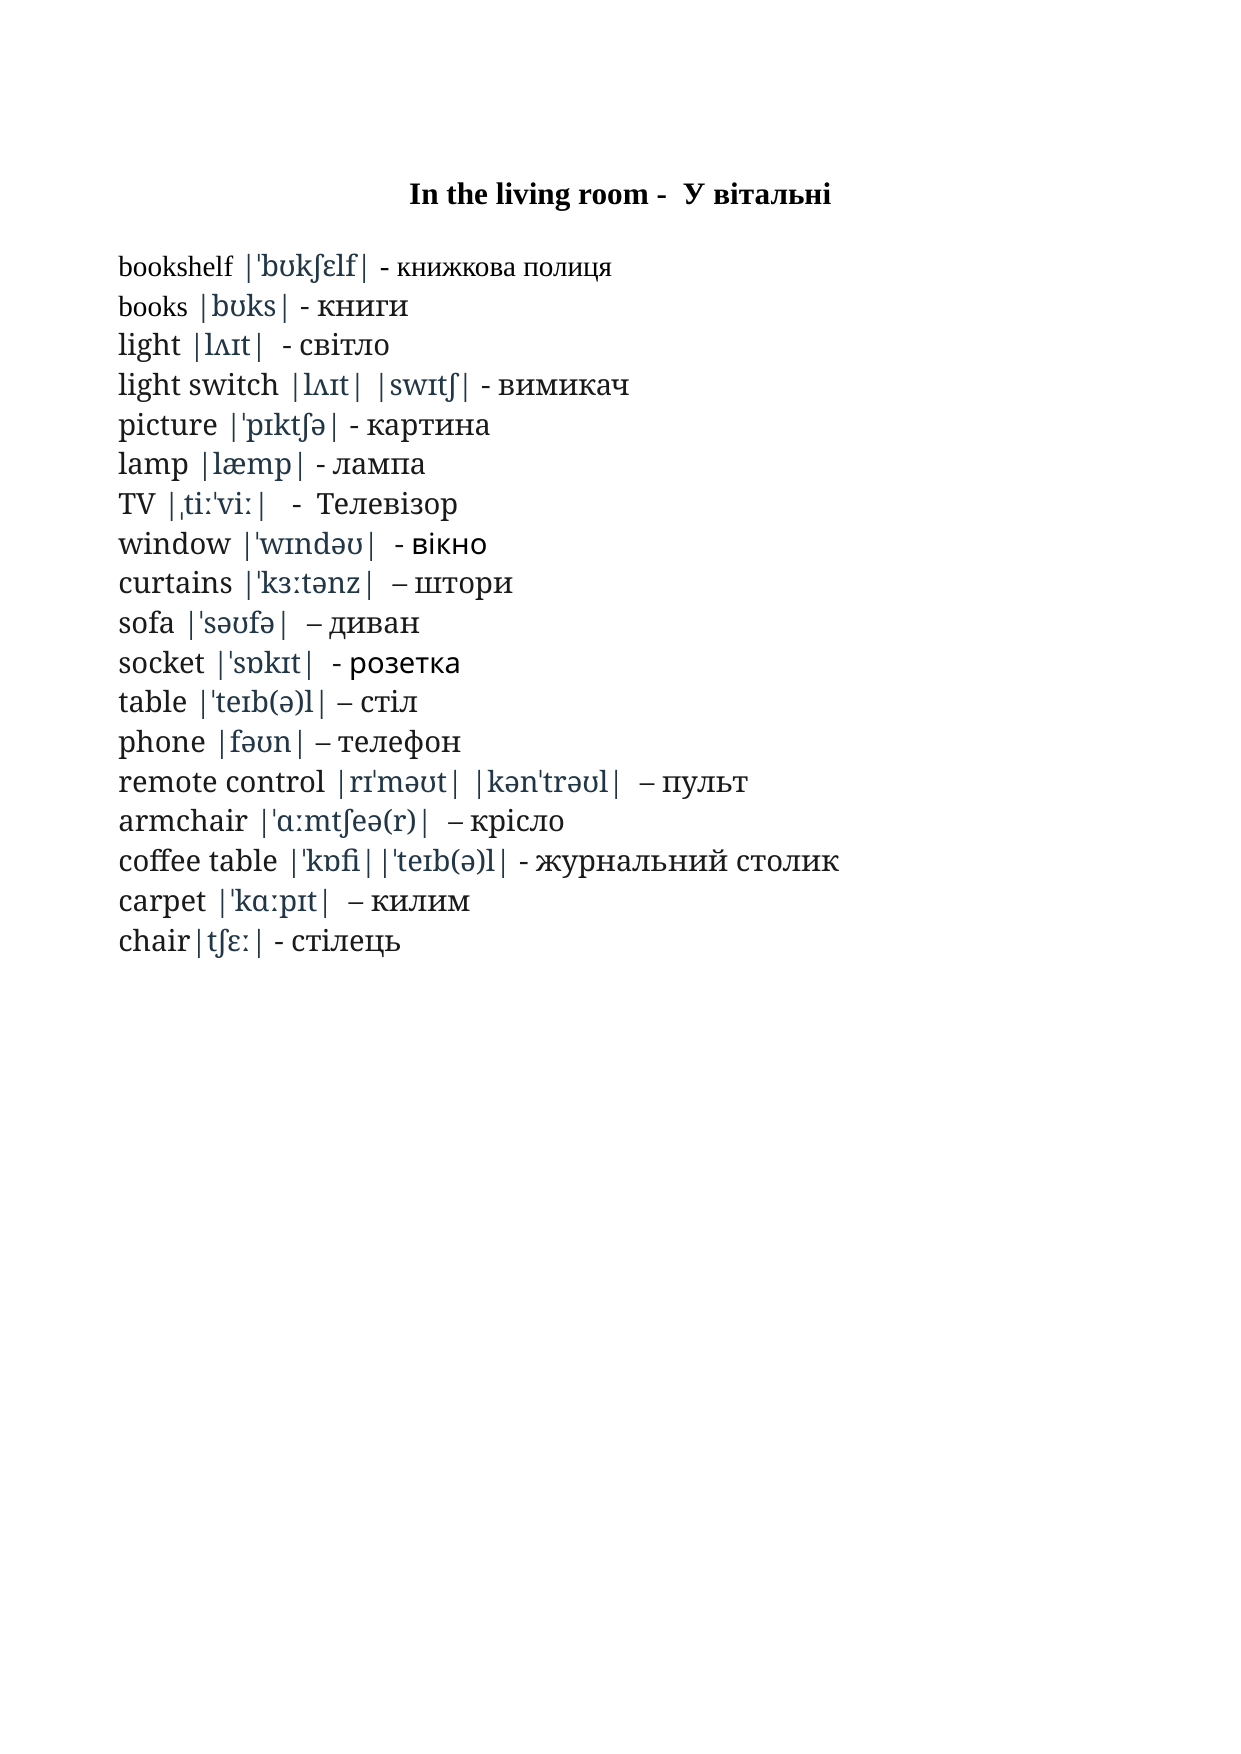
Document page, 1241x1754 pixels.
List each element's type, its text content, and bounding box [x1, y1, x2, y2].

text curtains |ˈkɜːtənz| – штори [118, 563, 1122, 602]
text table |ˈteɪb(ə)l| – стіл [118, 682, 1122, 721]
text socket |ˈsɒkɪt| - розетка [118, 642, 1122, 682]
text chair|tʃɛː| - стілець [118, 920, 1122, 959]
text TV |ˌtiːˈviː| - Телевізор [118, 483, 1122, 523]
text In the living room - У вітальні [118, 176, 1122, 212]
text coffee table |ˈkɒfi||ˈteɪb(ə)l| - журнальний столик [118, 840, 1122, 880]
text phone |fəʊn| – телефон [118, 721, 1122, 761]
text window |ˈwɪndəʊ| - вікно [118, 523, 1122, 563]
text sofa |ˈsəʊfə| – диван [118, 602, 1122, 642]
text armchair |ˈɑːmtʃeə(r)| – крісло [118, 801, 1122, 840]
text carpet |ˈkɑːpɪt| – килим [118, 880, 1122, 920]
text light |lʌɪt| - світло [118, 324, 1122, 364]
text picture |ˈpɪktʃə| - картина [118, 404, 1122, 443]
text remote control |rɪˈməʊt| |kənˈtrəʊl| – пульт [118, 761, 1122, 801]
text light switch |lʌɪt| |swɪtʃ| - вимикач [118, 364, 1122, 404]
text books |bʊks| - книги [118, 285, 1122, 324]
text lamp |læmp| - лампа [118, 443, 1122, 483]
text bookshelf |ˈbʊkʃɛlf| - книжкова полиця [118, 245, 1122, 285]
